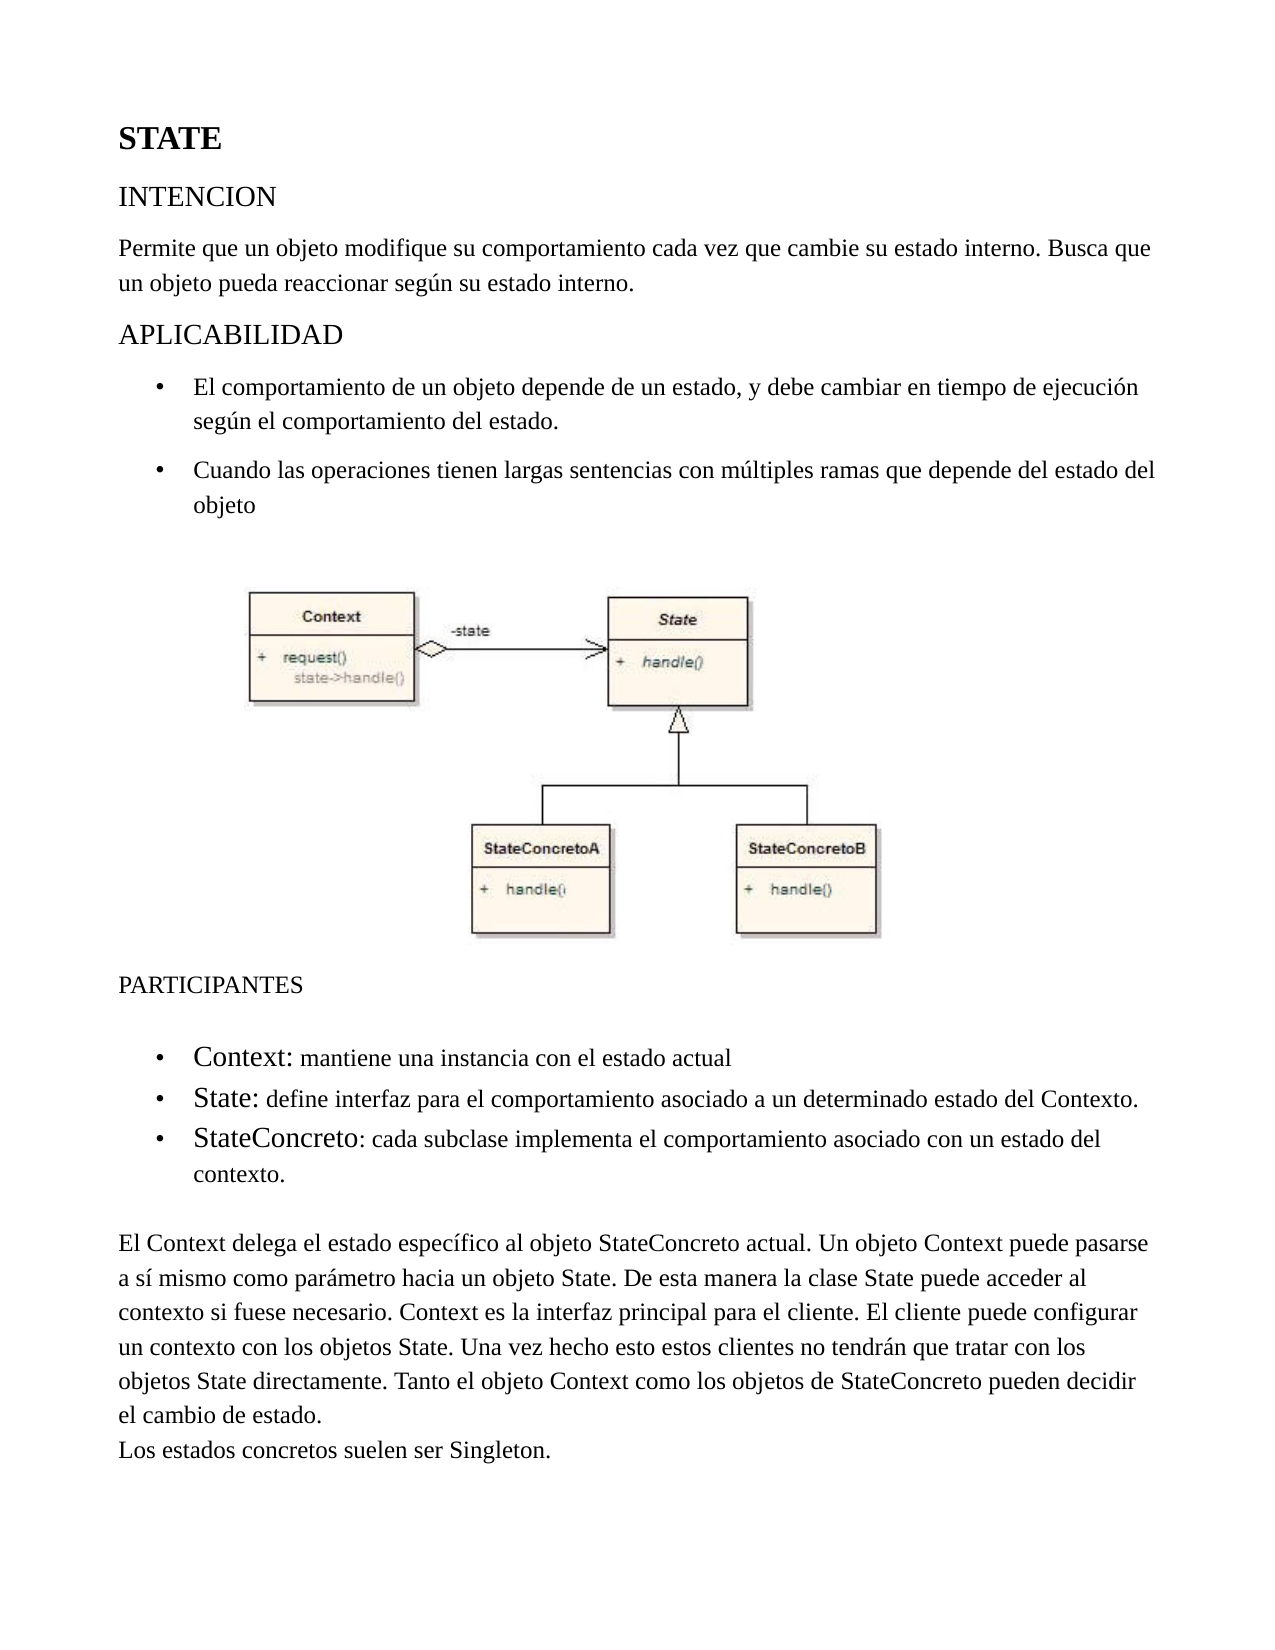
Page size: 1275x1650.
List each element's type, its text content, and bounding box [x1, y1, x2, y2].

list Cuando las operaciones tienen largas sentencias con múltiples ramas que depende del estado del objeto [156, 455, 1157, 518]
text El Context delega el estado específico al objeto StateConcreto actual. Un objeto Context puede pasarse a sí mismo como parámetro hacia un objeto State. De esta manera la clase State puede acceder al contexto si fuese necesario. Context es la interfaz principal para el cliente. El cliente puede configurar un contexto con los objetos State. Una vez hecho esto estos clientes no tendrán que tratar con los objetos State directamente. Tanto el objeto Context como los objetos de StateConcreto pueden decidir el cambio de estado. [118, 1228, 1157, 1429]
text APLICABILIDAD [118, 317, 1157, 351]
text INTENCION [118, 179, 1157, 212]
list State: define interfaz para el comportamiento asociado a un determinado estado del Contexto. [156, 1080, 1157, 1113]
text Los estados concretos suelen ser Singleton. [118, 1435, 1157, 1464]
list Context: mantiene una instancia con el estado actual [156, 1039, 1157, 1073]
list El comportamiento de un objeto depende de un estado, y debe cambiar en tiempo de ejecución según el comportamiento del estado. [156, 372, 1157, 435]
list StateConcreto: cada subclase implementa el comportamiento asociado con un estado del contexto. [156, 1120, 1157, 1188]
text Permite que un objeto modifique su comportamiento cada vez que cambie su estado interno. Busca que un objeto pueda reaccionar según su estado interno. [118, 233, 1157, 297]
text STATE [118, 118, 1157, 156]
text PARTICIPANTES [118, 971, 1157, 999]
picture [243, 587, 888, 945]
